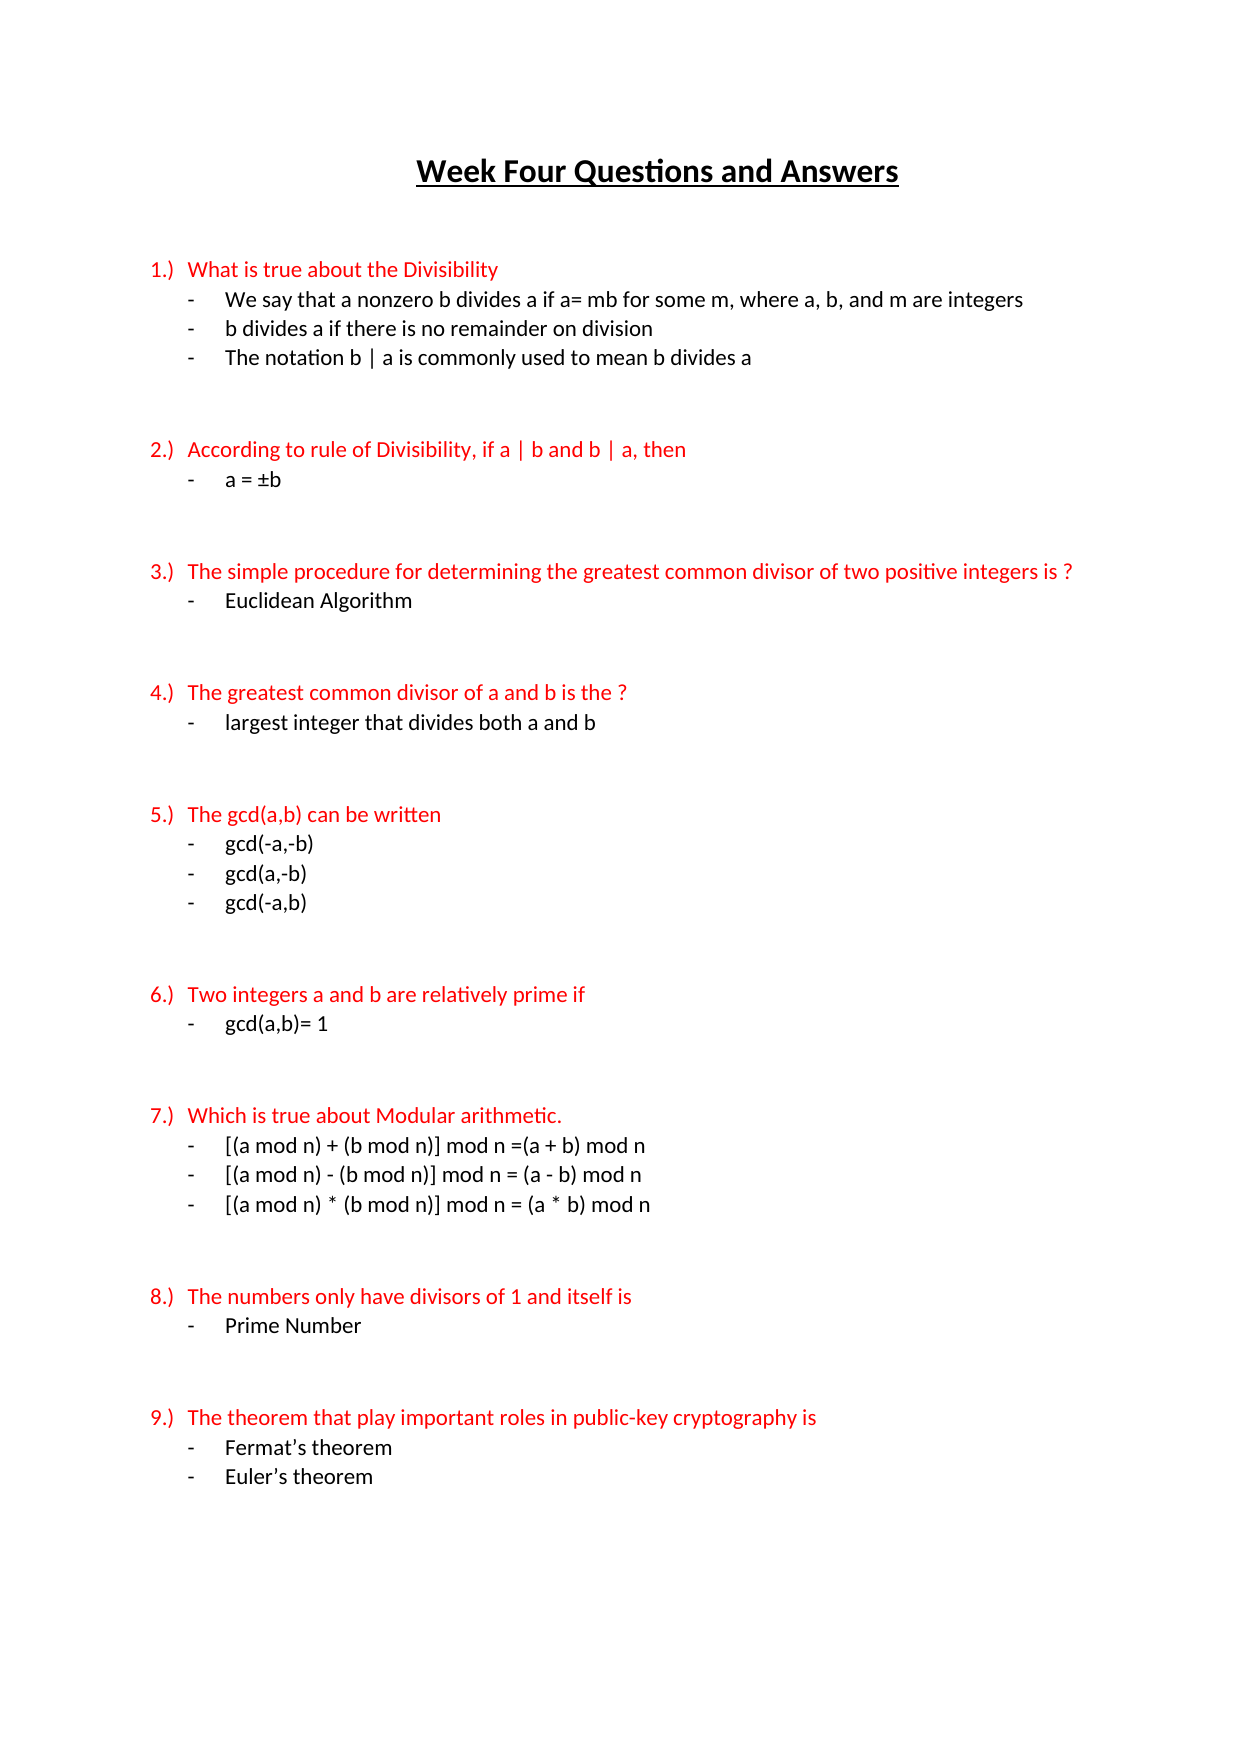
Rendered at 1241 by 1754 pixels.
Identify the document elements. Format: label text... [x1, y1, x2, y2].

list Euler’s theorem [187, 1462, 1090, 1490]
list gcd(a,-b) [187, 859, 1090, 887]
list gcd(-a,b) [187, 888, 1090, 916]
list The notation b | a is commonly used to mean b divides a [187, 343, 1090, 372]
list b divides a if there is no remainder on division [187, 314, 1090, 342]
list gcd(-a,-b) [187, 829, 1090, 857]
list Euclidean Algorithm [187, 586, 1090, 614]
list The theorem that play important roles in public-key cryptography is [150, 1403, 1090, 1431]
list What is true about the Divisibility [150, 255, 1090, 283]
list gcd(a,b)= 1 [187, 1009, 1090, 1038]
list [(a mod n) + (b mod n)] mod n =(a + b) mod n [187, 1131, 1090, 1159]
list a = ±b [187, 465, 1090, 493]
list The gcd(a,b) can be written [150, 800, 1090, 828]
list [(a mod n) - (b mod n)] mod n = (a - b) mod n [187, 1160, 1090, 1188]
list The simple procedure for determining the greatest common divisor of two positive integers is ? [150, 557, 1090, 585]
list Fermat’s theorem [187, 1433, 1090, 1461]
list The numbers only have divisors of 1 and itself is [150, 1282, 1090, 1310]
list We say that a nonzero b divides a if a= mb for some m, where a, b, and m are integers [187, 285, 1090, 313]
list Which is true about Modular arithmetic. [150, 1102, 1090, 1130]
list Prime Number [187, 1311, 1090, 1339]
list Two integers a and b are relatively prime if [150, 980, 1090, 1008]
list According to rule of Divisibility, if a | b and b | a, then [150, 436, 1090, 464]
list [(a mod n) * (b mod n)] mod n = (a * b) mod n [187, 1190, 1090, 1218]
list Week Four Questions and Answers [225, 150, 1090, 191]
list largest integer that divides both a and b [187, 708, 1090, 736]
list The greatest common divisor of a and b is the ? [150, 678, 1090, 707]
